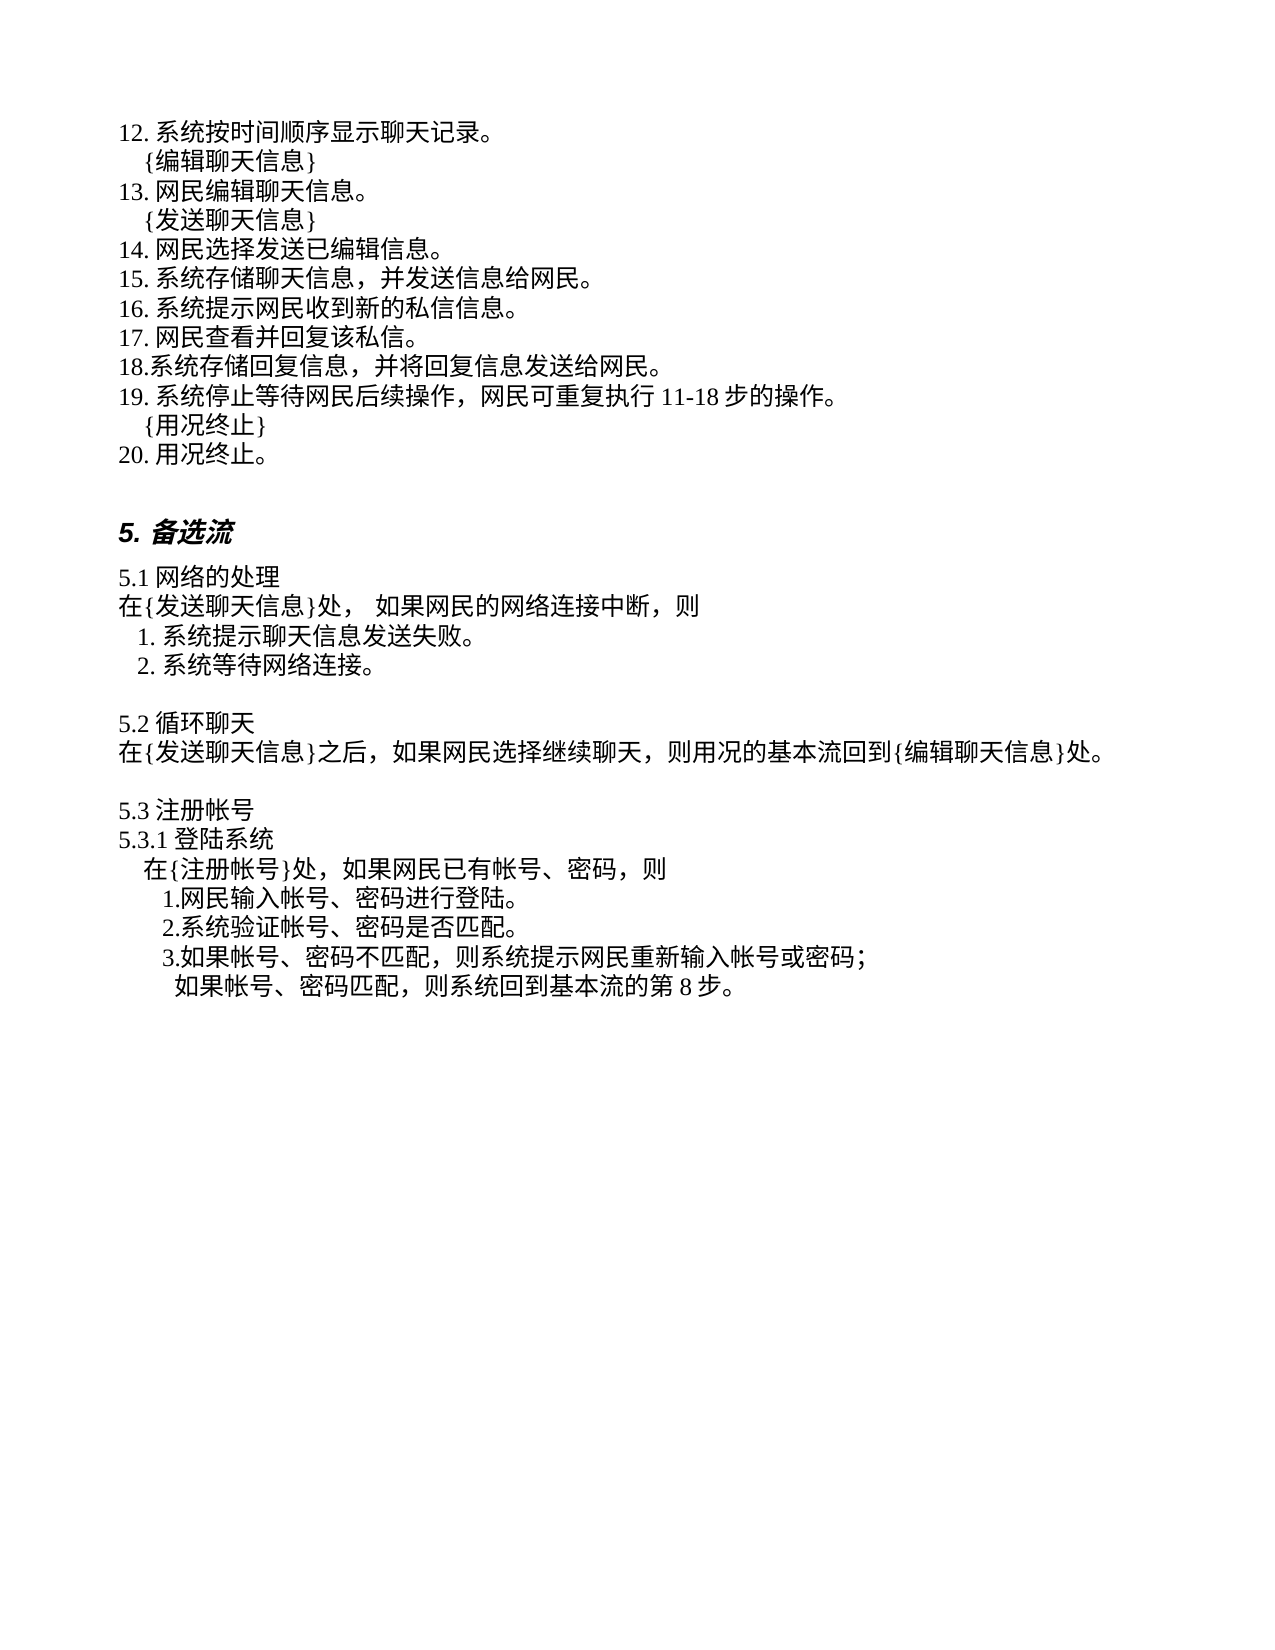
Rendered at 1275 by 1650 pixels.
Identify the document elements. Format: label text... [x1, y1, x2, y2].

text 在{发送聊天信息}处， 如果网民的网络连接中断，则 [118, 592, 1157, 622]
text 在{发送聊天信息}之后，如果网民选择继续聊天，则用况的基本流回到{编辑聊天信息}处。 [118, 738, 1157, 768]
text {编辑聊天信息} [118, 147, 1157, 177]
text 5.3.1 登陆系统 [118, 826, 1157, 855]
text 19. 系统停止等待网民后续操作，网民可重复执行11-18步的操作。 [118, 382, 1157, 411]
text 1. 系统提示聊天信息发送失败。 [118, 622, 1157, 651]
text 5.2 循环聊天 [118, 709, 1157, 738]
text 3.如果帐号、密码不匹配，则系统提示网民重新输入帐号或密码； [118, 943, 1157, 972]
text 15. 系统存储聊天信息，并发送信息给网民。 [118, 264, 1157, 294]
text {发送聊天信息} [118, 206, 1157, 235]
text 2.系统验证帐号、密码是否匹配。 [118, 913, 1157, 943]
text 13. 网民编辑聊天信息。 [118, 177, 1157, 206]
text 5.1 网络的处理 [118, 563, 1157, 592]
text 12. 系统按时间顺序显示聊天记录。 [118, 118, 1157, 147]
text 5.3 注册帐号 [118, 796, 1157, 826]
text 20. 用况终止。 [118, 440, 1157, 469]
text 17. 网民查看并回复该私信。 [118, 323, 1157, 352]
text 2. 系统等待网络连接。 [118, 651, 1157, 680]
text 18.系统存储回复信息，并将回复信息发送给网民。 [118, 352, 1157, 382]
text 1.网民输入帐号、密码进行登陆。 [118, 884, 1157, 913]
text {用况终止} [118, 411, 1157, 440]
text 如果帐号、密码匹配，则系统回到基本流的第8步。 [118, 972, 1157, 1001]
text 16. 系统提示网民收到新的私信信息。 [118, 294, 1157, 323]
subtitle 5. 备选流 [118, 511, 1157, 551]
text 14. 网民选择发送已编辑信息。 [118, 235, 1157, 264]
text 在{注册帐号}处，如果网民已有帐号、密码，则 [118, 855, 1157, 884]
